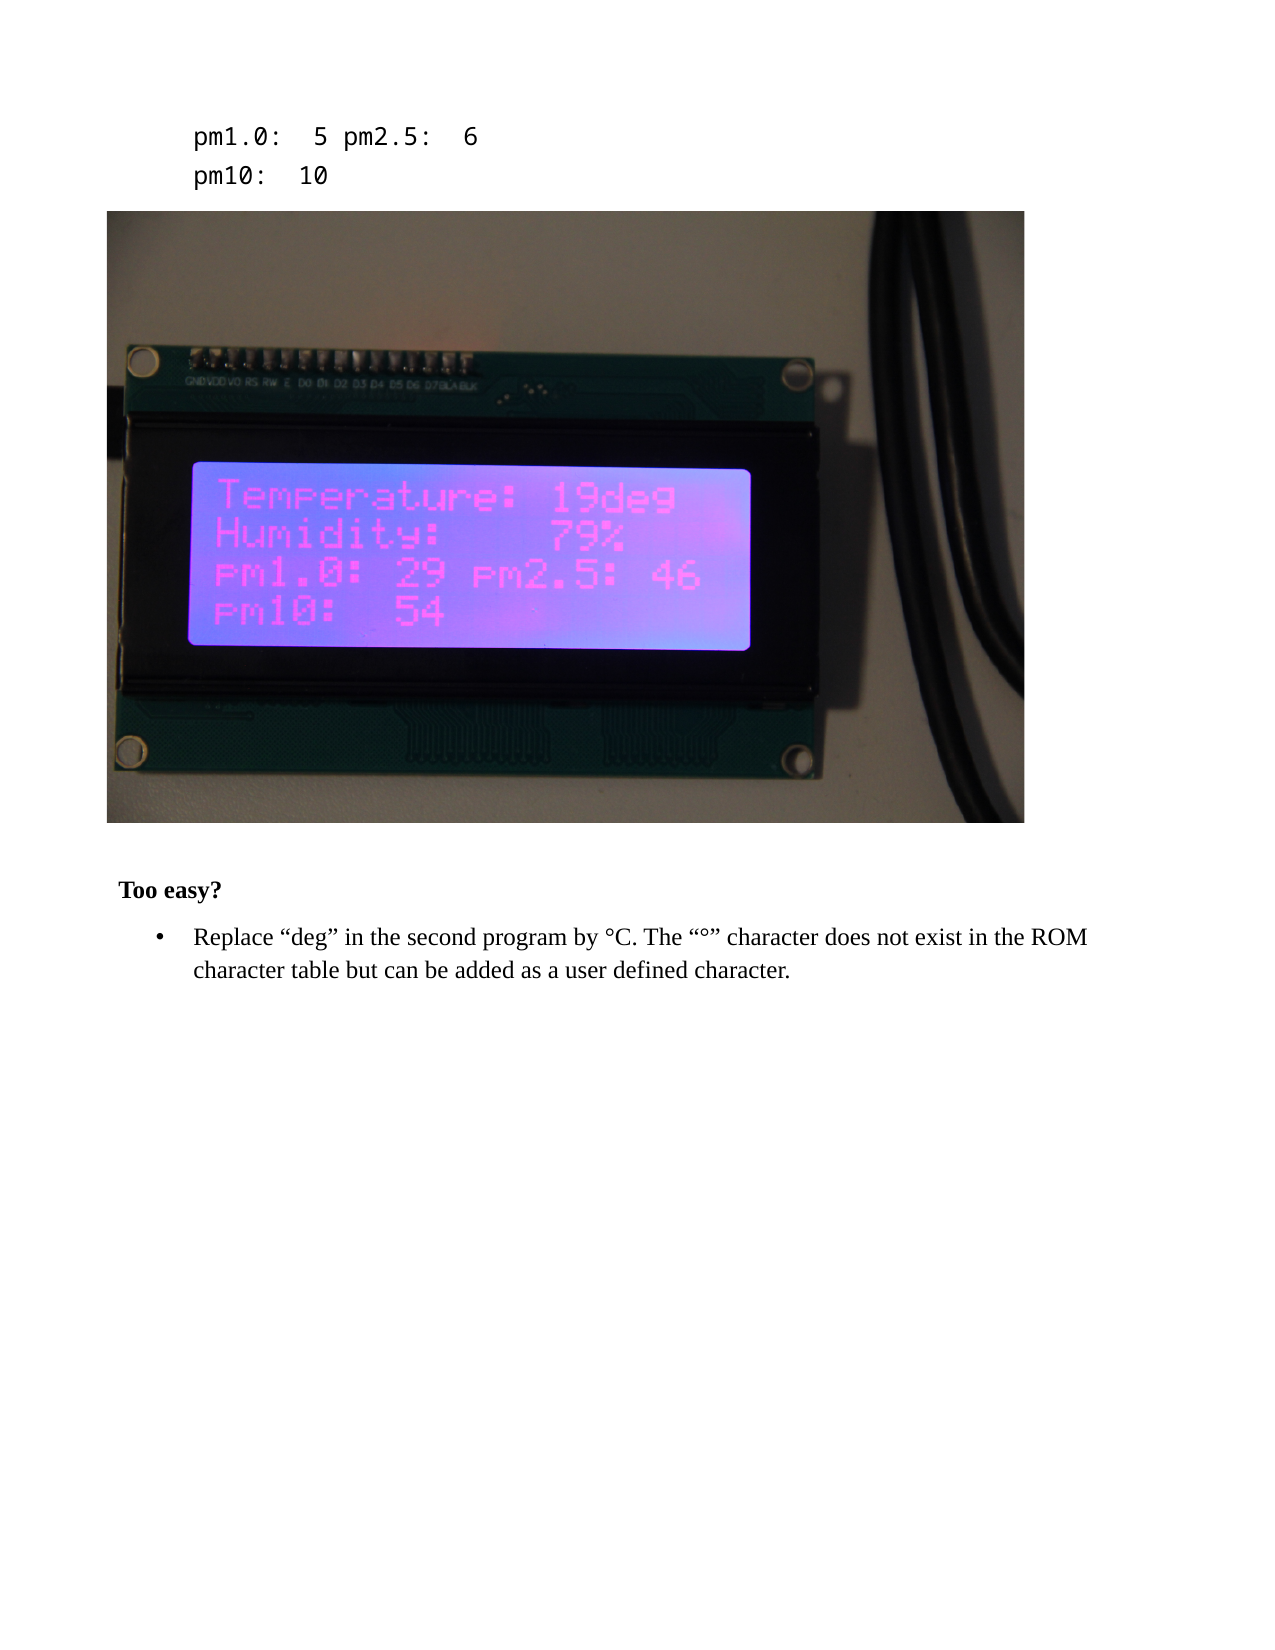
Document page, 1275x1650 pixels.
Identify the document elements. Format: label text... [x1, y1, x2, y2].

text Too easy? [118, 875, 1157, 904]
list Replace “deg” in the second program by °C. The “°” character does not exist in the ROM character table but can be added as a user defined character. [156, 922, 1157, 984]
picture [106, 211, 1025, 823]
list pm1.0: 5 pm2.5: 6 pm10: 10 [156, 118, 1157, 191]
